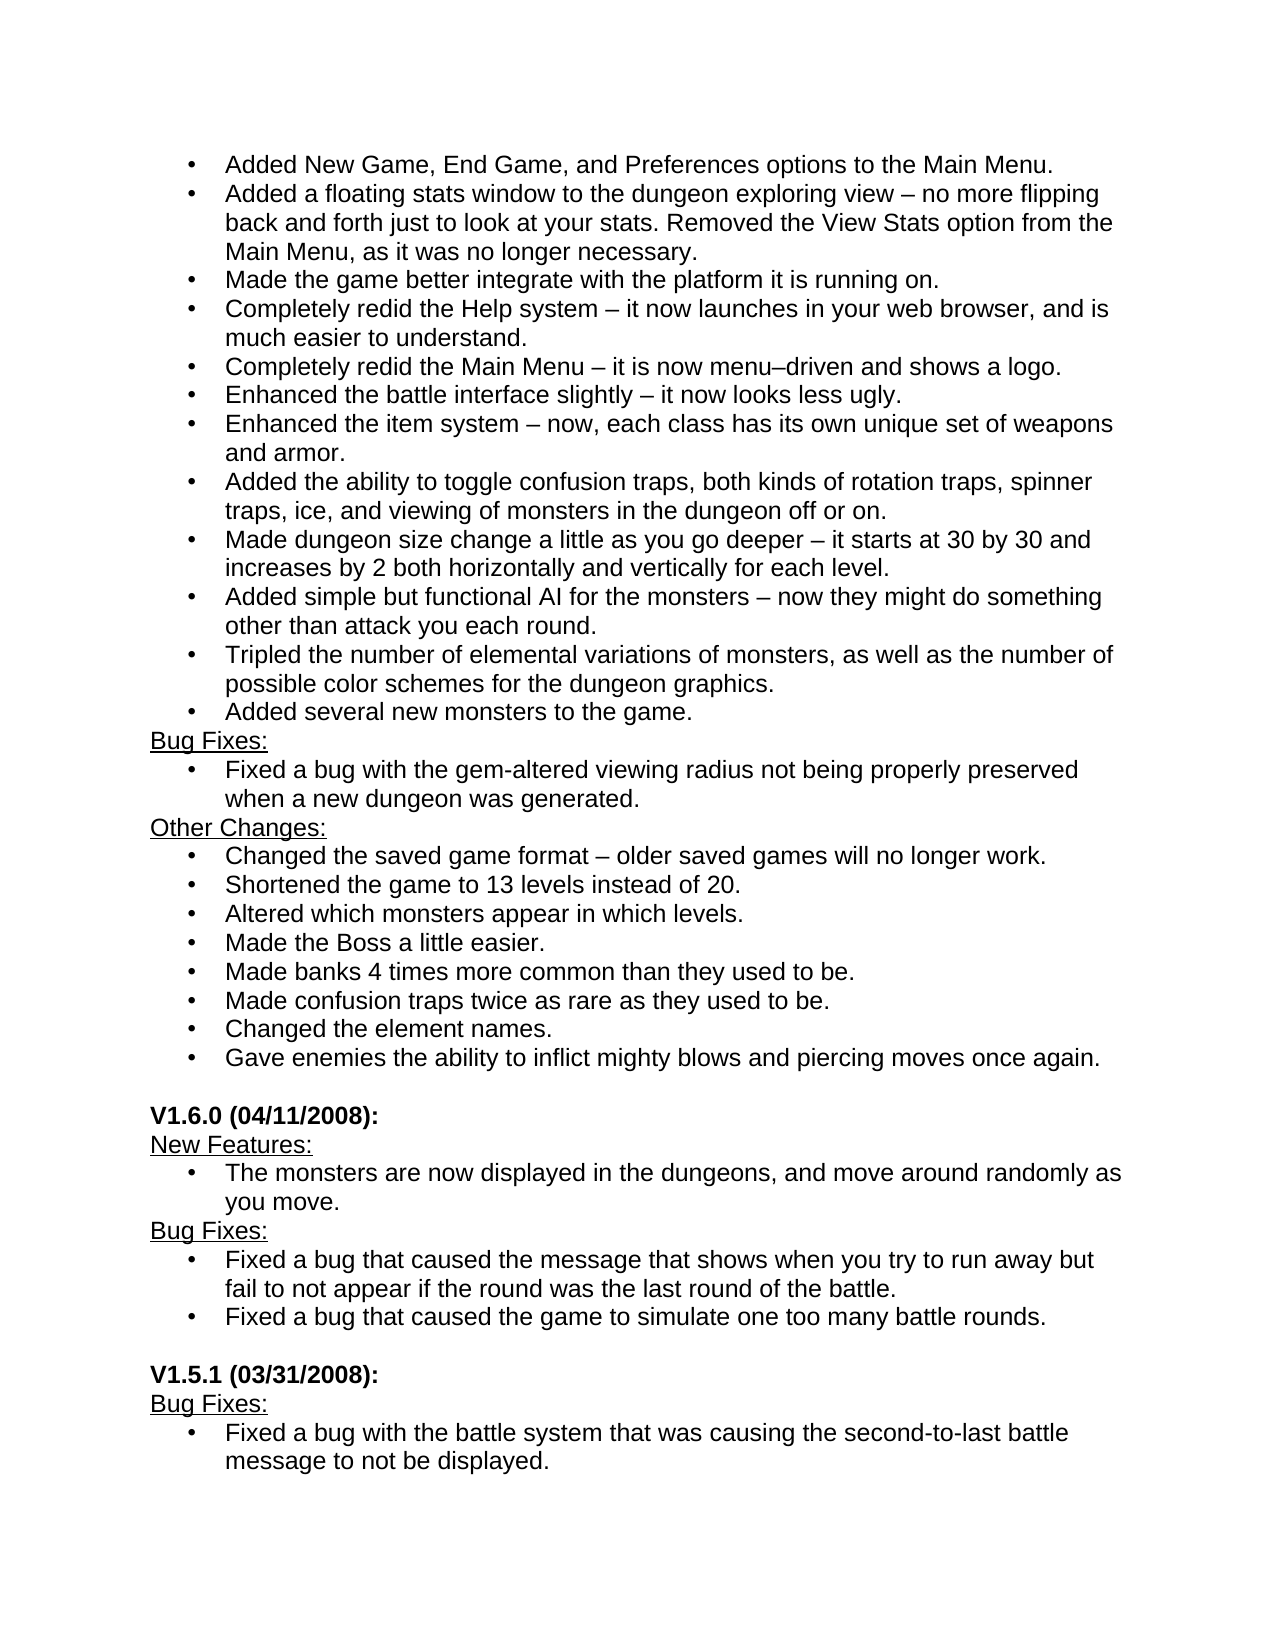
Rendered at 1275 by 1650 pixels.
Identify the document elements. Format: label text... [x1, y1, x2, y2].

list Completely redid the Main Menu – it is now menu–driven and shows a logo. [187, 352, 1125, 381]
list Tripled the number of elemental variations of monsters, as well as the number of possible color schemes for the dungeon graphics. [187, 640, 1125, 697]
text Bug Fixes: [150, 726, 1125, 755]
list Enhanced the battle interface slightly – it now looks less ugly. [187, 381, 1125, 409]
text Bug Fixes: [150, 1216, 1125, 1245]
text V1.6.0 (04/11/2008): [150, 1101, 1125, 1130]
list Fixed a bug with the gem-altered viewing radius not being properly preserved when a new dungeon was generated. [187, 755, 1125, 813]
text V1.5.1 (03/31/2008): [150, 1360, 1125, 1389]
list Gave enemies the ability to inflict mighty blows and piercing moves once again. [187, 1043, 1125, 1072]
list Added the ability to toggle confusion traps, both kinds of rotation traps, spinner traps, ice, and viewing of monsters in the dungeon off or on. [187, 467, 1125, 524]
list Made the game better integrate with the platform it is running on. [187, 265, 1125, 294]
text Bug Fixes: [150, 1389, 1125, 1417]
list Added simple but functional AI for the monsters – now they might do something other than attack you each round. [187, 582, 1125, 640]
list Made banks 4 times more common than they used to be. [187, 957, 1125, 986]
list Fixed a bug that caused the message that shows when you try to run away but fail to not appear if the round was the last round of the battle. [187, 1245, 1125, 1302]
list Added a floating stats window to the dungeon exploring view – no more flipping back and forth just to look at your stats. Removed the View Stats option from the Main Menu, as it was no longer necessary. [187, 179, 1125, 265]
list Enhanced the item system – now, each class has its own unique set of weapons and armor. [187, 409, 1125, 467]
list Made dungeon size change a little as you go deeper – it starts at 30 by 30 and increases by 2 both horizontally and vertically for each level. [187, 524, 1125, 582]
list Altered which monsters appear in which levels. [187, 899, 1125, 928]
list Added New Game, End Game, and Preferences options to the Main Menu. [187, 150, 1125, 179]
list Changed the saved game format – older saved games will no longer work. [187, 841, 1125, 870]
text New Features: [150, 1130, 1125, 1158]
list Made the Boss a little easier. [187, 928, 1125, 957]
list Shortened the game to 13 levels instead of 20. [187, 870, 1125, 899]
text Other Changes: [150, 813, 1125, 841]
list The monsters are now displayed in the dungeons, and move around randomly as you move. [187, 1158, 1125, 1216]
list Completely redid the Help system – it now launches in your web browser, and is much easier to understand. [187, 294, 1125, 352]
list Fixed a bug that caused the game to simulate one too many battle rounds. [187, 1302, 1125, 1331]
list Made confusion traps twice as rare as they used to be. [187, 986, 1125, 1014]
list Changed the element names. [187, 1014, 1125, 1043]
list Fixed a bug with the battle system that was causing the second-to-last battle message to not be displayed. [187, 1417, 1125, 1475]
list Added several new monsters to the game. [187, 697, 1125, 726]
